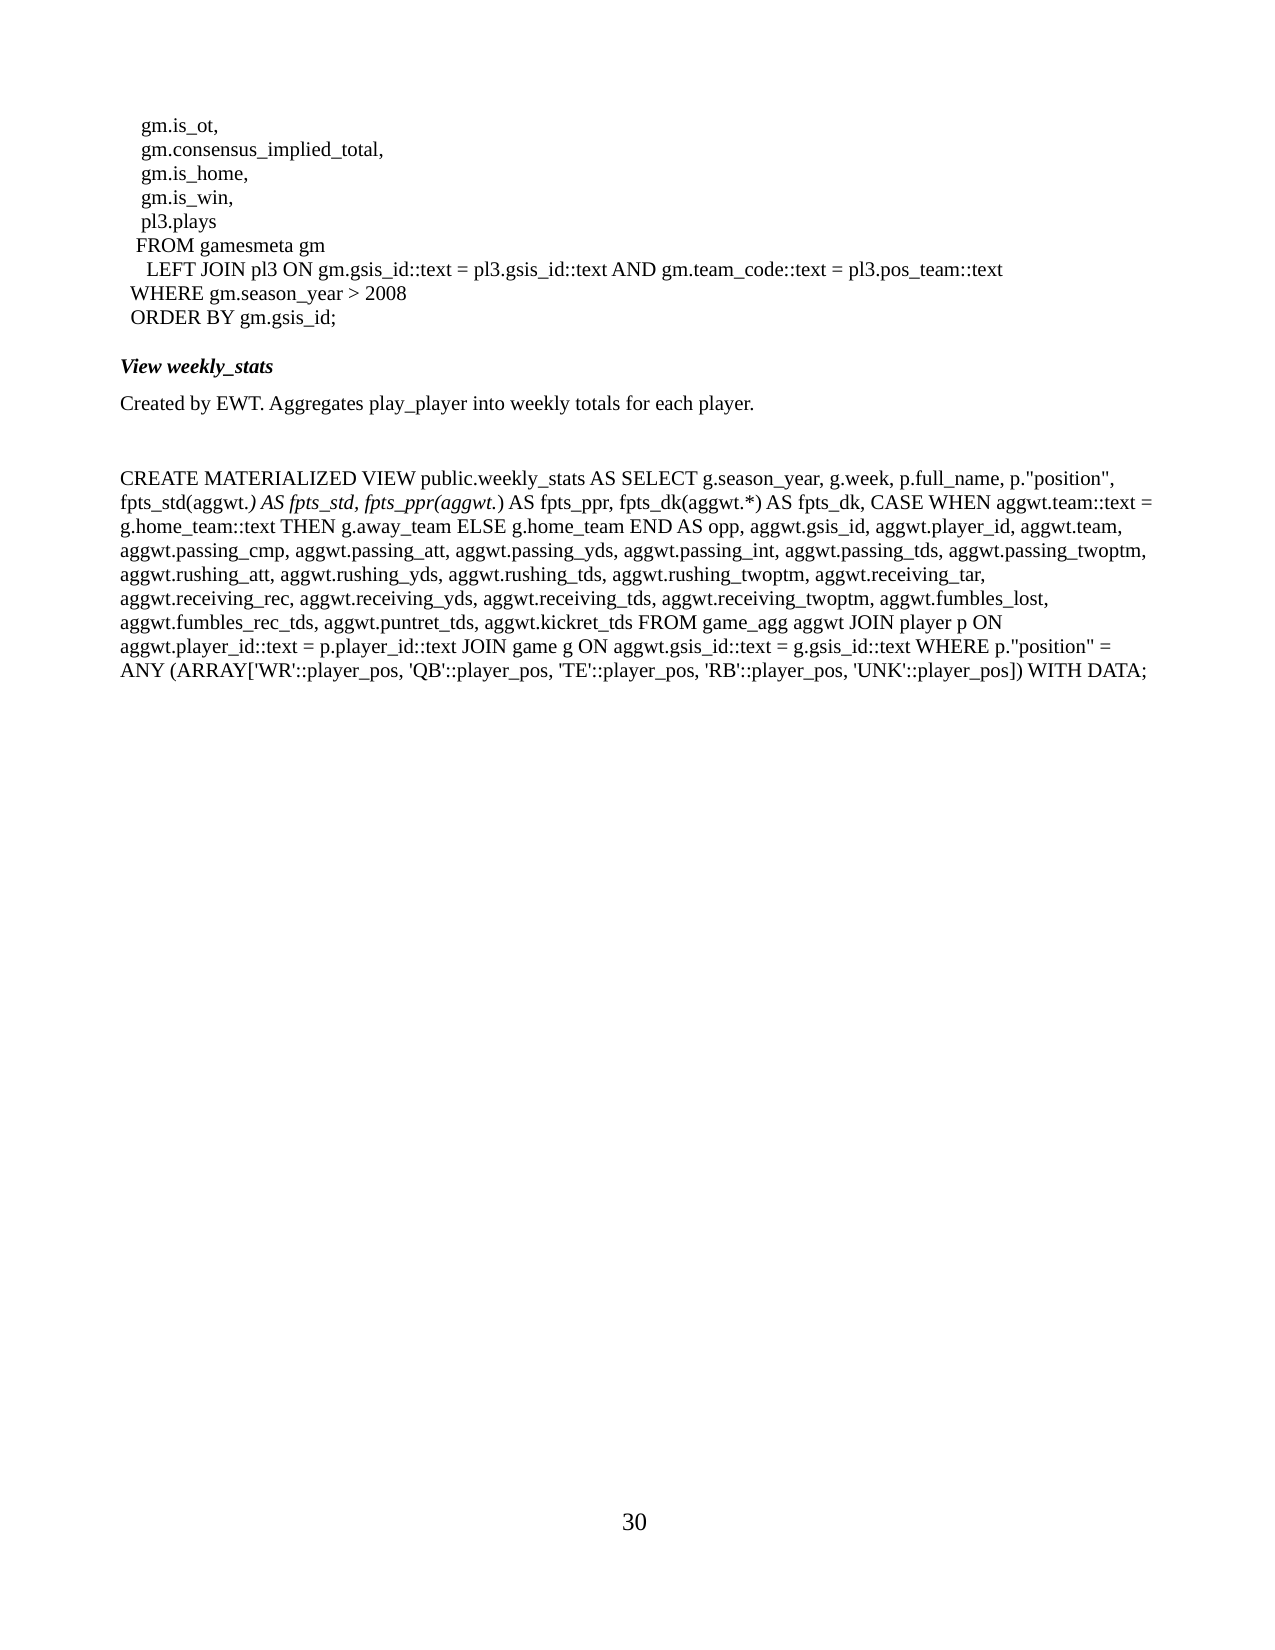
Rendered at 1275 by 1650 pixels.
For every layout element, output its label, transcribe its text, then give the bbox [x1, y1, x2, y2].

text ORDER BY gm.gsis_id; [120, 305, 1155, 329]
text CREATE MATERIALIZED VIEW public.weekly_stats AS SELECT g.season_year, g.week, p.full_name, p."position", fpts_std(aggwt.) AS fpts_std, fpts_ppr(aggwt.) AS fpts_ppr, fpts_dk(aggwt.*) AS fpts_dk, CASE WHEN aggwt.team::text = g.home_team::text THEN g.away_team ELSE g.home_team END AS opp, aggwt.gsis_id, aggwt.player_id, aggwt.team, aggwt.passing_cmp, aggwt.passing_att, aggwt.passing_yds, aggwt.passing_int, aggwt.passing_tds, aggwt.passing_twoptm, aggwt.rushing_att, aggwt.rushing_yds, aggwt.rushing_tds, aggwt.rushing_twoptm, aggwt.receiving_tar, aggwt.receiving_rec, aggwt.receiving_yds, aggwt.receiving_tds, aggwt.receiving_twoptm, aggwt.fumbles_lost, aggwt.fumbles_rec_tds, aggwt.puntret_tds, aggwt.kickret_tds FROM game_agg aggwt JOIN player p ON aggwt.player_id::text = p.player_id::text JOIN game g ON aggwt.gsis_id::text = g.gsis_id::text WHERE p."position" = ANY (ARRAY['WR'::player_pos, 'QB'::player_pos, 'TE'::player_pos, 'RB'::player_pos, 'UNK'::player_pos]) WITH DATA; [120, 466, 1155, 682]
text gm.is_win, [120, 185, 1155, 209]
text gm.is_home, [120, 161, 1155, 185]
text WHERE gm.season_year > 2008 [120, 281, 1155, 305]
subtitle View weekly_stats [120, 354, 1155, 378]
text FROM gamesmeta gm [120, 233, 1155, 257]
text LEFT JOIN pl3 ON gm.gsis_id::text = pl3.gsis_id::text AND gm.team_code::text = pl3.pos_team::text [120, 257, 1155, 281]
text Created by EWT. Aggregates play_player into weekly totals for each player. [120, 391, 1155, 415]
text gm.consensus_implied_total, [120, 137, 1155, 161]
text pl3.plays [120, 209, 1155, 233]
text gm.is_ot, [120, 112, 1155, 137]
